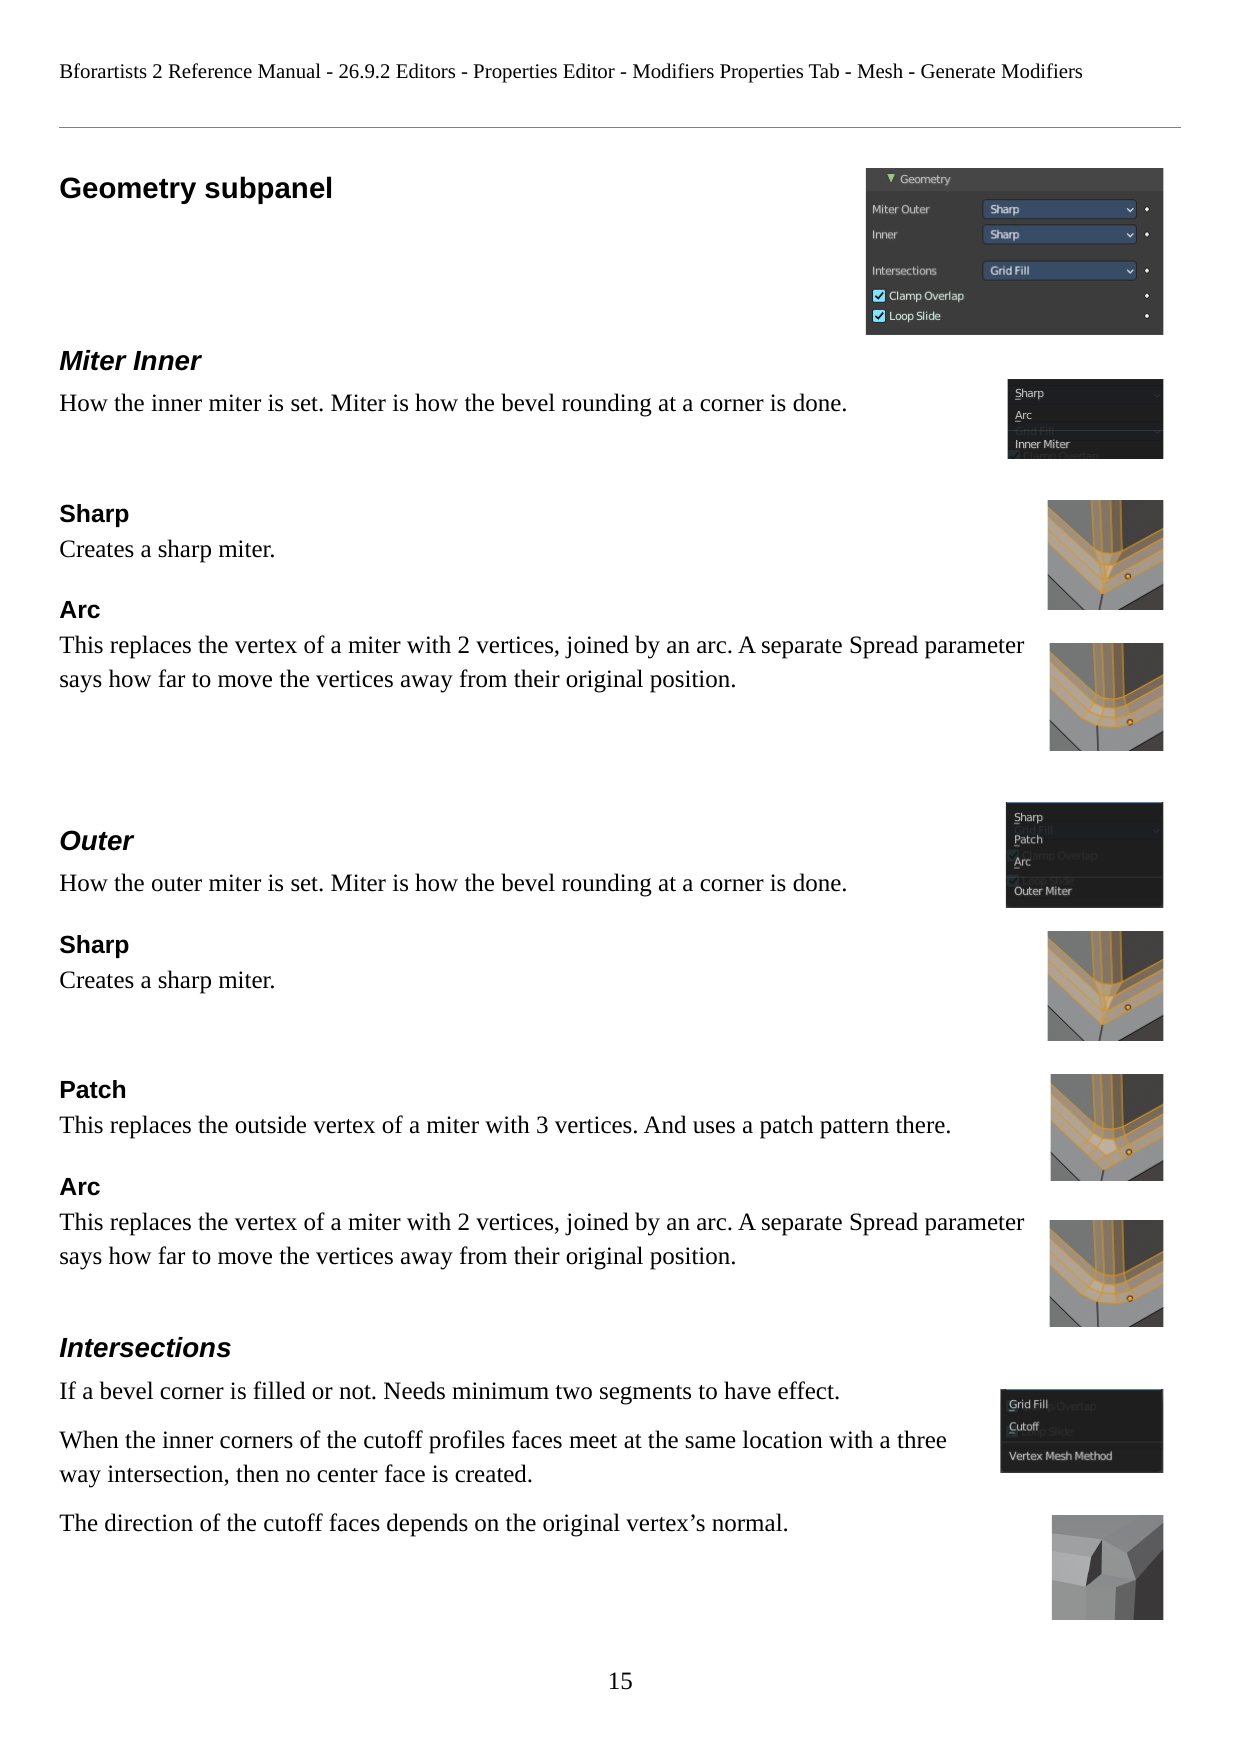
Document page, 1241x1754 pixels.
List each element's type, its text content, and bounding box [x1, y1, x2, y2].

picture [1050, 1074, 1164, 1181]
text This replaces the outside vertex of a miter with 3 vertices. And uses a patch pattern there. [59, 1110, 1050, 1139]
text Creates a sharp miter. [59, 965, 1047, 994]
text [1164, 534, 1181, 562]
text When the inner corners of the cutoff profiles faces meet at the same location with a three way intersection, then no center face is created. [59, 1425, 1181, 1488]
picture [1051, 1515, 1164, 1620]
subtitle Sharp [59, 930, 1181, 959]
text [1164, 965, 1181, 994]
subtitle Intersections [59, 1331, 1181, 1363]
subtitle Sharp [59, 499, 1181, 527]
subtitle [1164, 171, 1181, 205]
subtitle [1164, 824, 1181, 856]
subtitle Patch [59, 1076, 1050, 1104]
picture [1005, 802, 1164, 908]
picture [1049, 1220, 1164, 1327]
picture [1000, 1389, 1164, 1473]
text This replaces the vertex of a miter with 2 vertices, joined by an arc. A separate Spread parameter says how far to move the vertices away from their original position. [59, 1207, 1181, 1270]
subtitle Arc [59, 1172, 1181, 1200]
subtitle [1164, 1076, 1181, 1104]
picture [1049, 643, 1164, 751]
text Creates a sharp miter. [59, 534, 1047, 562]
text How the inner miter is set. Miter is how the bevel rounding at a corner is done. [59, 388, 1007, 417]
picture [865, 168, 1164, 335]
subtitle Miter Inner [59, 344, 1181, 376]
text If a bevel corner is filled or not. Needs minimum two segments to have effect. [59, 1376, 1181, 1404]
picture [1007, 379, 1164, 459]
text How the outer miter is set. Miter is how the bevel rounding at a corner is done. [59, 868, 1005, 897]
subtitle Geometry subpanel [59, 171, 865, 205]
subtitle Outer [59, 824, 1005, 856]
text The direction of the cutoff faces depends on the original vertex’s normal. [59, 1508, 1181, 1537]
subtitle Arc [59, 595, 1181, 624]
picture [1047, 500, 1164, 610]
picture [1047, 931, 1164, 1041]
text This replaces the vertex of a miter with 2 vertices, joined by an arc. A separate Spread parameter says how far to move the vertices away from their original position. [59, 630, 1181, 693]
